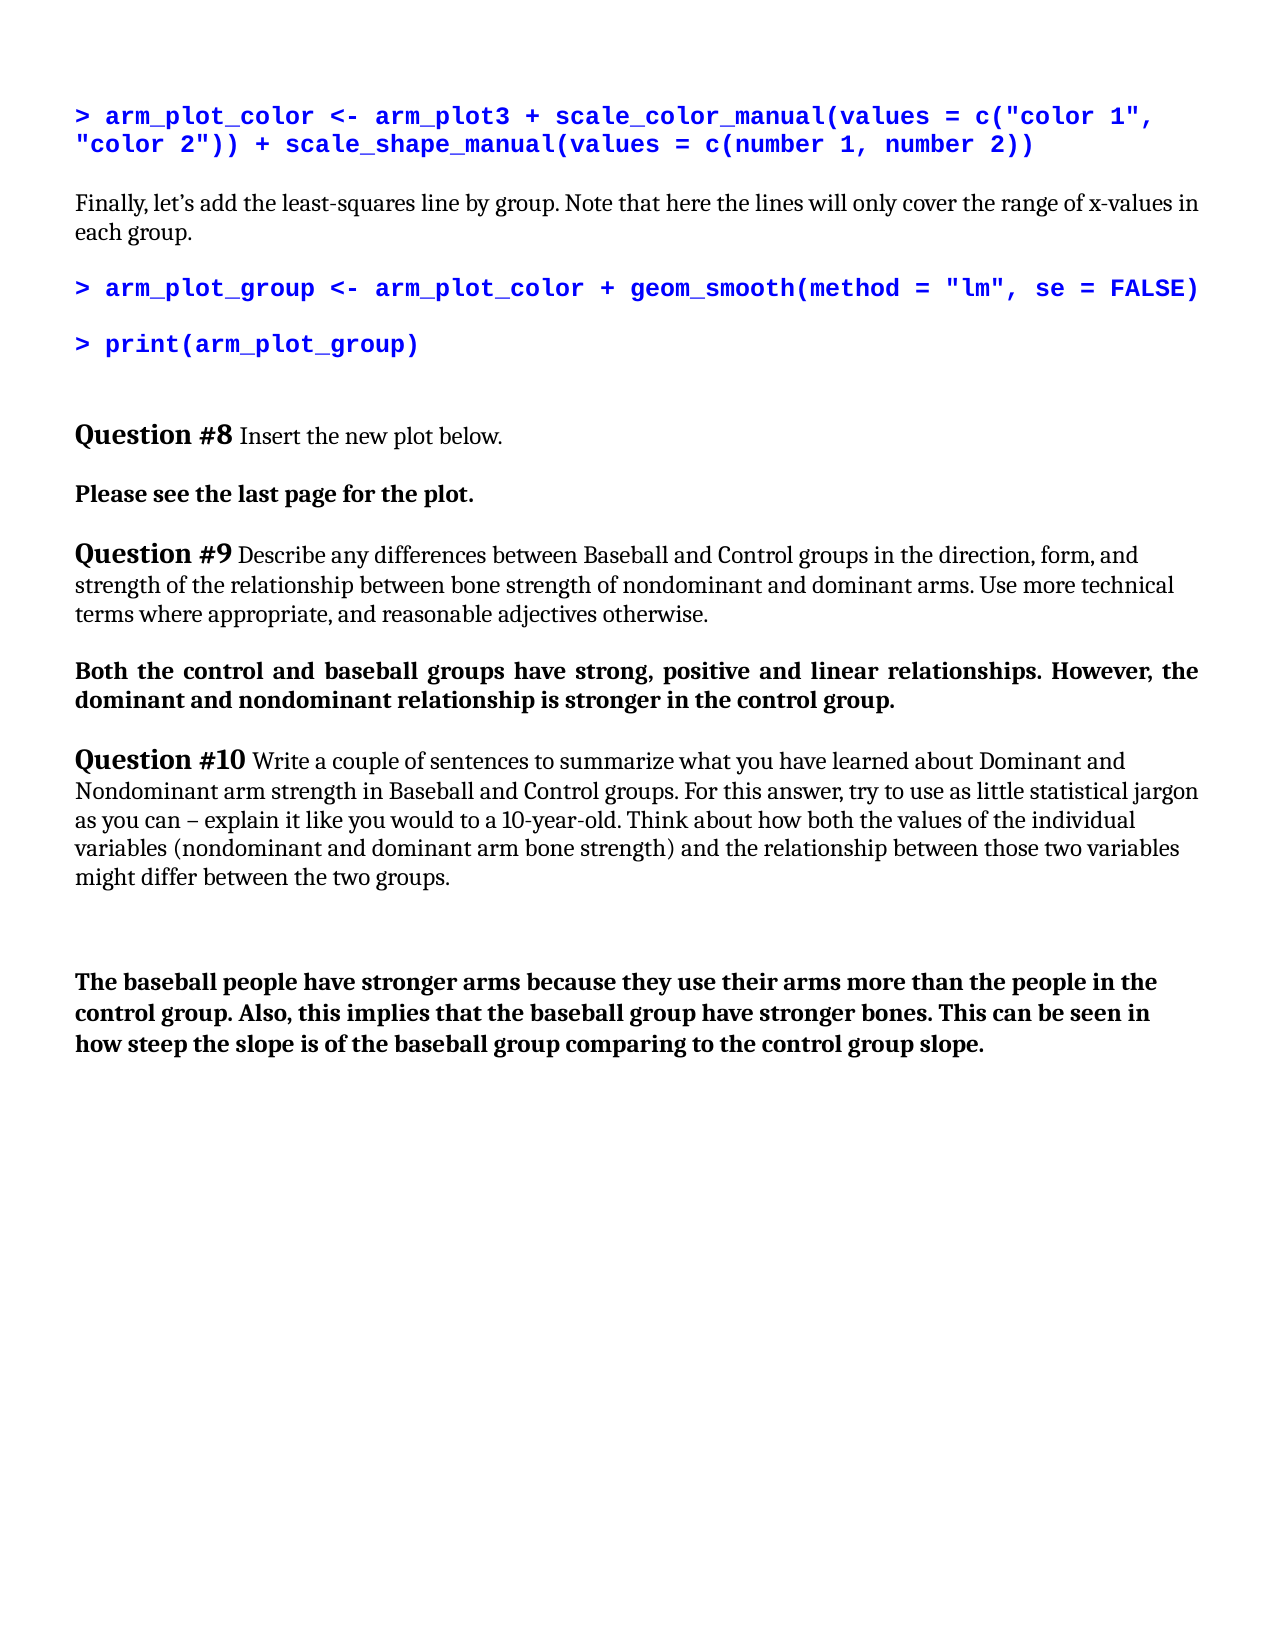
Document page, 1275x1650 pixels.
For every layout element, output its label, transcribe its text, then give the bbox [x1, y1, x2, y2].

text Both the control and baseball groups have strong, positive and linear relationships. However, the dominant and nondominant relationship is stronger in the control group. [75, 657, 1200, 714]
text > print(arm_plot_group) [75, 332, 1200, 360]
text Question #10 Write a couple of sentences to summarize what you have learned about Dominant and Nondominant arm strength in Baseball and Control groups. For this answer, try to use as little statistical jargon as you can – explain it like you would to a 10-year-old. Think about how both the values of the individual variables (nondominant and dominant arm bone strength) and the relationship between those two variables might differ between the two groups. [75, 743, 1200, 892]
text > arm_plot_color <- arm_plot3 + scale_color_manual(values = c("color 1", "color 2")) + scale_shape_manual(values = c(number 1, number 2)) [75, 104, 1200, 160]
text The baseball people have stronger arms because they use their arms more than the people in the control group. Also, this implies that the baseball group have stronger bones. This can be seen in how steep the slope is of the baseball group comparing to the control group slope. [75, 967, 1200, 1058]
text Question #8 Insert the new plot below. [75, 418, 1200, 451]
text Finally, let’s add the least-squares line by group. Note that here the lines will only cover the range of x-values in each group. [75, 189, 1200, 247]
text Please see the last page for the plot. [75, 480, 1200, 508]
text Question #9 Describe any differences between Baseball and Control groups in the direction, form, and strength of the relationship between bone strength of nondominant and dominant arms. Use more technical terms where appropriate, and reasonable adjectives otherwise. [75, 537, 1200, 628]
text > arm_plot_group <- arm_plot_color + geom_smooth(method = "lm", se = FALSE) [75, 275, 1200, 304]
